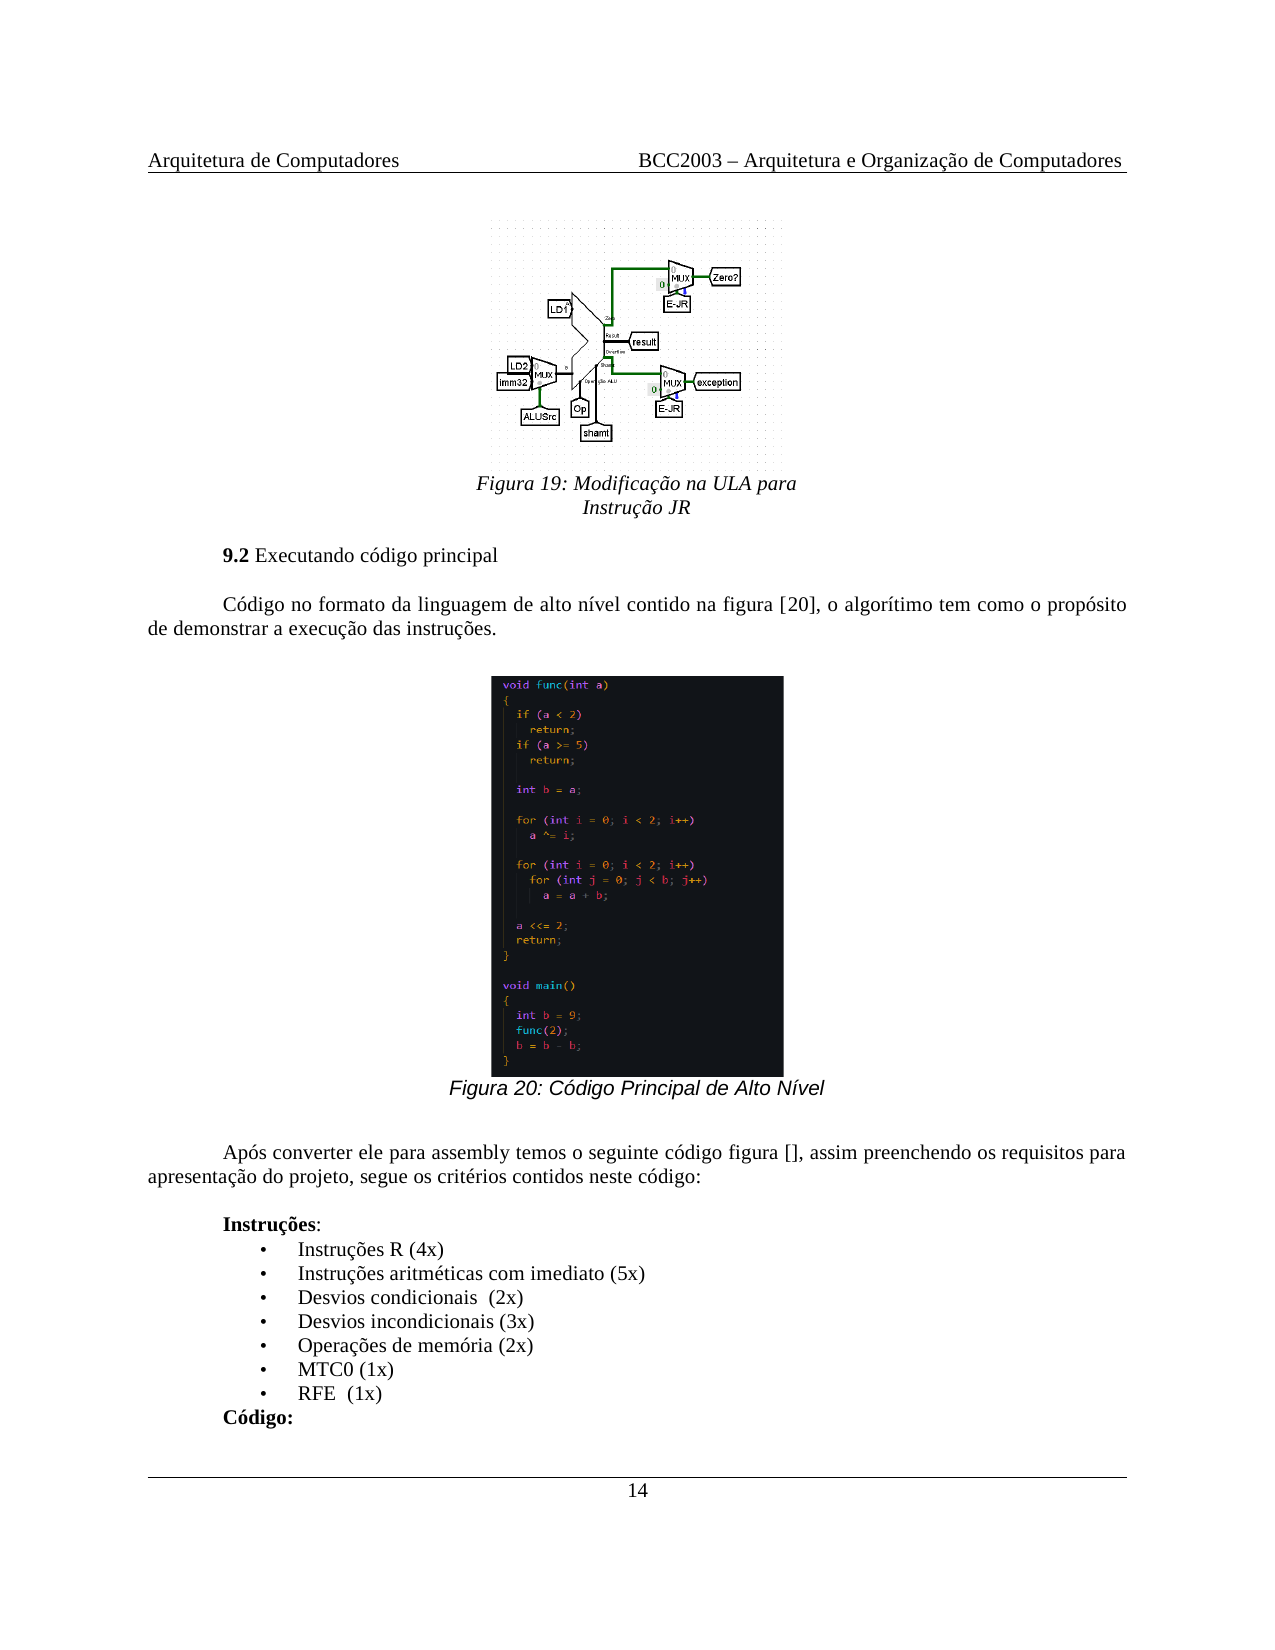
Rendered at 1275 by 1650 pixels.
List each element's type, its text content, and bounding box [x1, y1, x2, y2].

text Código no formato da linguagem de alto nível contido na figura [20], o algorítimo tem como o propósito de demonstrar a execução das instruções. [148, 591, 1127, 639]
text Figura 19: Modificação na ULA para Instrução JR [470, 215, 805, 519]
text Código: [148, 1405, 1127, 1429]
text Figura 20: Código Principal de Alto Nível [445, 676, 830, 1100]
text Instruções: [148, 1212, 1127, 1236]
picture [488, 214, 787, 471]
picture [491, 676, 784, 1077]
list Instruções aritméticas com imediato (5x) [260, 1260, 1127, 1284]
list Operações de memória (2x) [260, 1333, 1127, 1357]
list Desvios incondicionais (3x) [260, 1308, 1127, 1333]
list Instruções R (4x) [260, 1236, 1127, 1260]
list RFE (1x) [260, 1381, 1127, 1405]
list MTC0 (1x) [260, 1357, 1127, 1381]
list Desvios condicionais (2x) [260, 1284, 1127, 1308]
text 9.2 Executando código principal [148, 543, 1127, 567]
text Após converter ele para assembly temos o seguinte código figura [], assim preenchendo os requisitos para apresentação do projeto, segue os critérios contidos neste código: [148, 1140, 1127, 1188]
